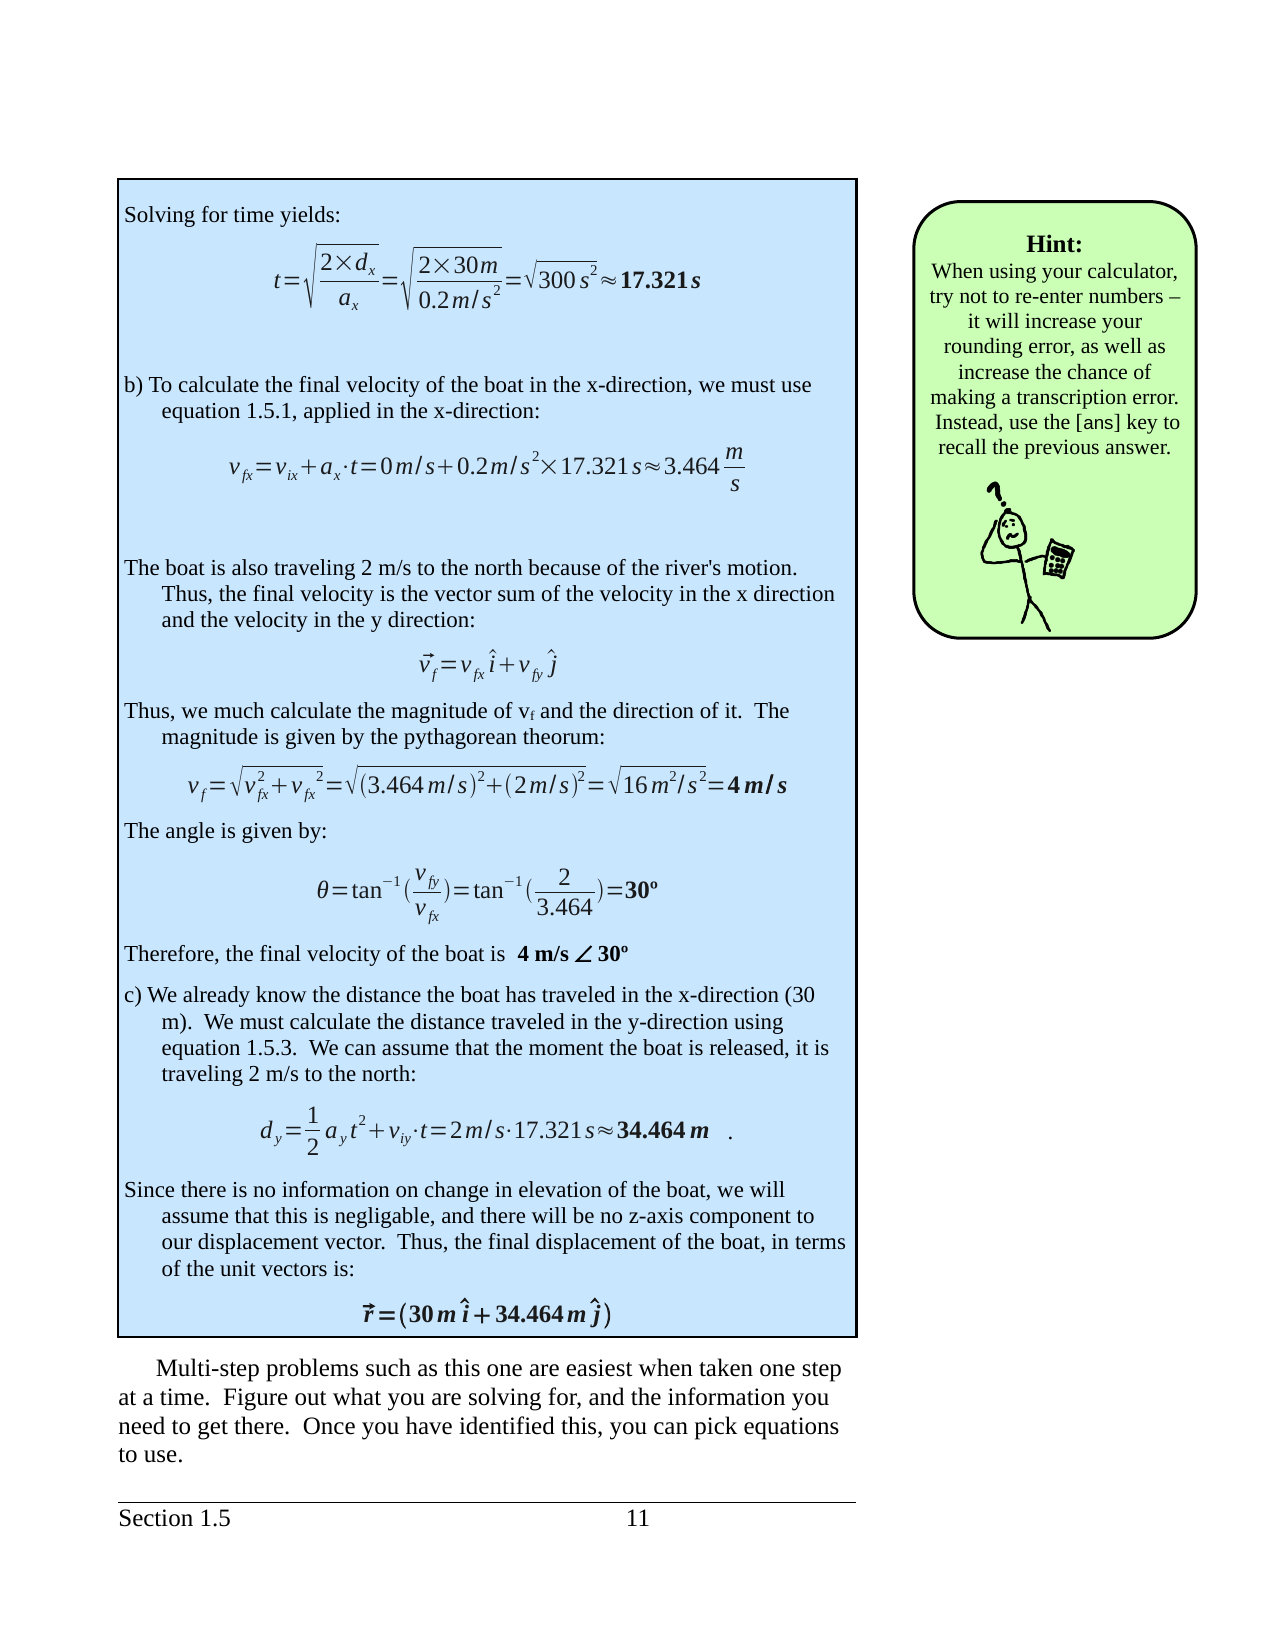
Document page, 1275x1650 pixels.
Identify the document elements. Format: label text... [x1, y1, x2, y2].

table_header Example 1.5.1 A 30-meter-wide river is flowing to the north at 2 m/s. Beauford gets in a boat at the western shore, and turns on the engine, causing the boat to accelerate at a rate of 0.2 m/s2 to the east. a) How long does it take Beauford to cross the river? b) How fast is Beauford's boat going when it runs into the opposite shore? (Express your vector in terms of and . c) How far does Beauford end up from his starting point (express your answer as a vector in terms of the appropriate unit vectors). Solution: Begin by drawing a diagram of the situation: a) To calculate the time it takes to cross the river, we must apply equation 1.5.3 in the x direction: Because we can assume the boat has no initial velocity in the x direction, we can drop the final term: Solving for time yields: b) To calculate the final velocity of the boat in the x-direction, we must use equation 1.5.1, applied in the x-direction: The boat is also traveling 2 m/s to the north because of the river's motion. Thus, the final velocity is the vector sum of the velocity in the x direction and the velocity in the y direction: Thus, we much calculate the magnitude of vf and the direction of it. The magnitude is given by the pythagorean theorum: The angle is given by: Therefore, the final velocity of the boat is 4 m/s  30º c) We already know the distance the boat has traveled in the x-direction (30 m). We must calculate the distance traveled in the y-direction using equation 1.5.3. We can assume that the moment the boat is released, it is traveling 2 m/s to the north: . Since there is no information on change in elevation of the boat, we will assume that this is negligable, and there will be no z-axis component to our displacement vector. Thus, the final displacement of the boat, in terms of the unit vectors is: [119, 180, 855, 1336]
text Multi-step problems such as this one are easiest when taken one step at a time. Figure out what you are solving for, and the information you need to get there. Once you have identified this, you can pick equations to use. [118, 1353, 856, 1468]
picture [980, 481, 1075, 632]
